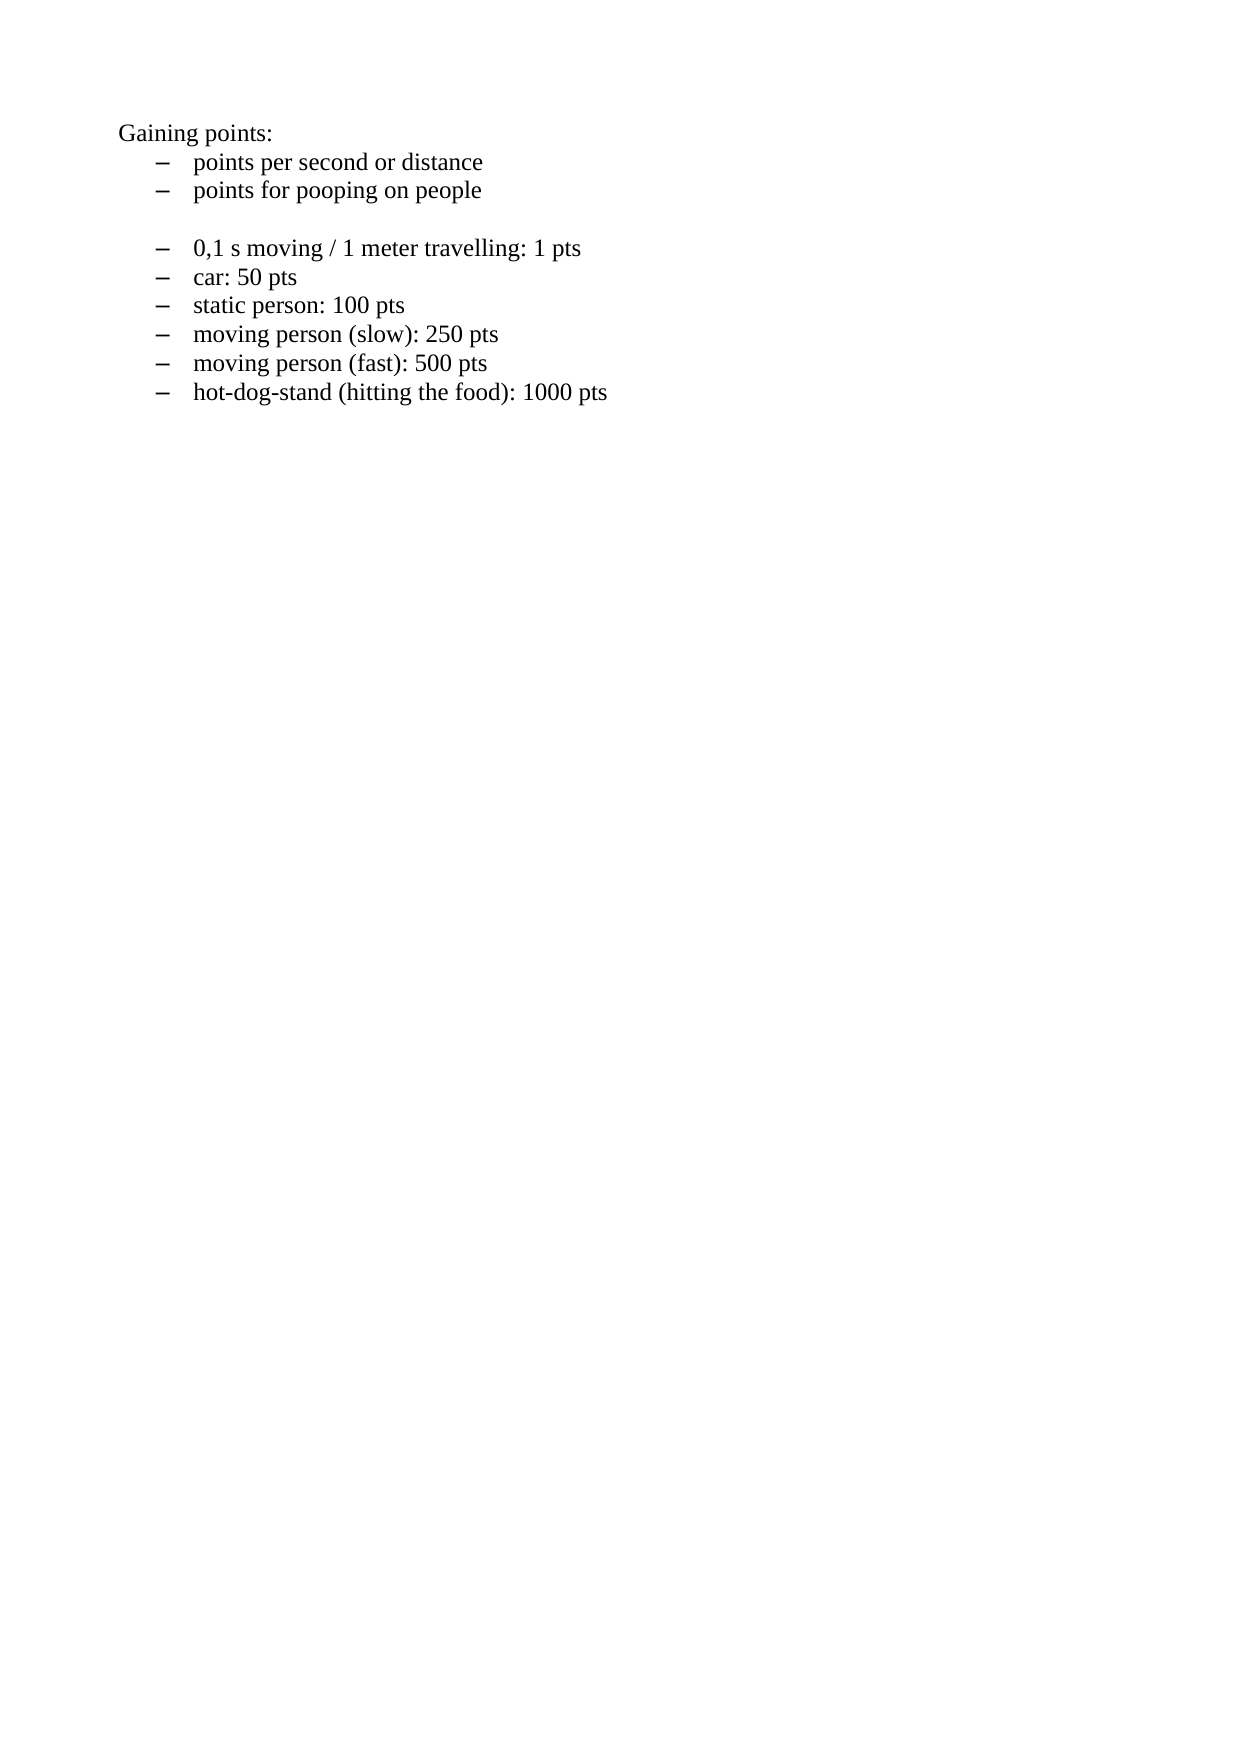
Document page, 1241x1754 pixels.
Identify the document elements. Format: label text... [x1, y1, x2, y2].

list static person: 100 pts [156, 291, 1122, 319]
list points for pooping on people [156, 176, 1122, 204]
list hot-dog-stand (hitting the food): 1000 pts [156, 377, 1122, 406]
list moving person (fast): 500 pts [156, 348, 1122, 377]
list 0,1 s moving / 1 meter travelling: 1 pts [156, 233, 1122, 262]
text Gaining points: [118, 118, 1122, 147]
list car: 50 pts [156, 262, 1122, 291]
list points per second or distance [156, 147, 1122, 176]
list moving person (slow): 250 pts [156, 319, 1122, 348]
